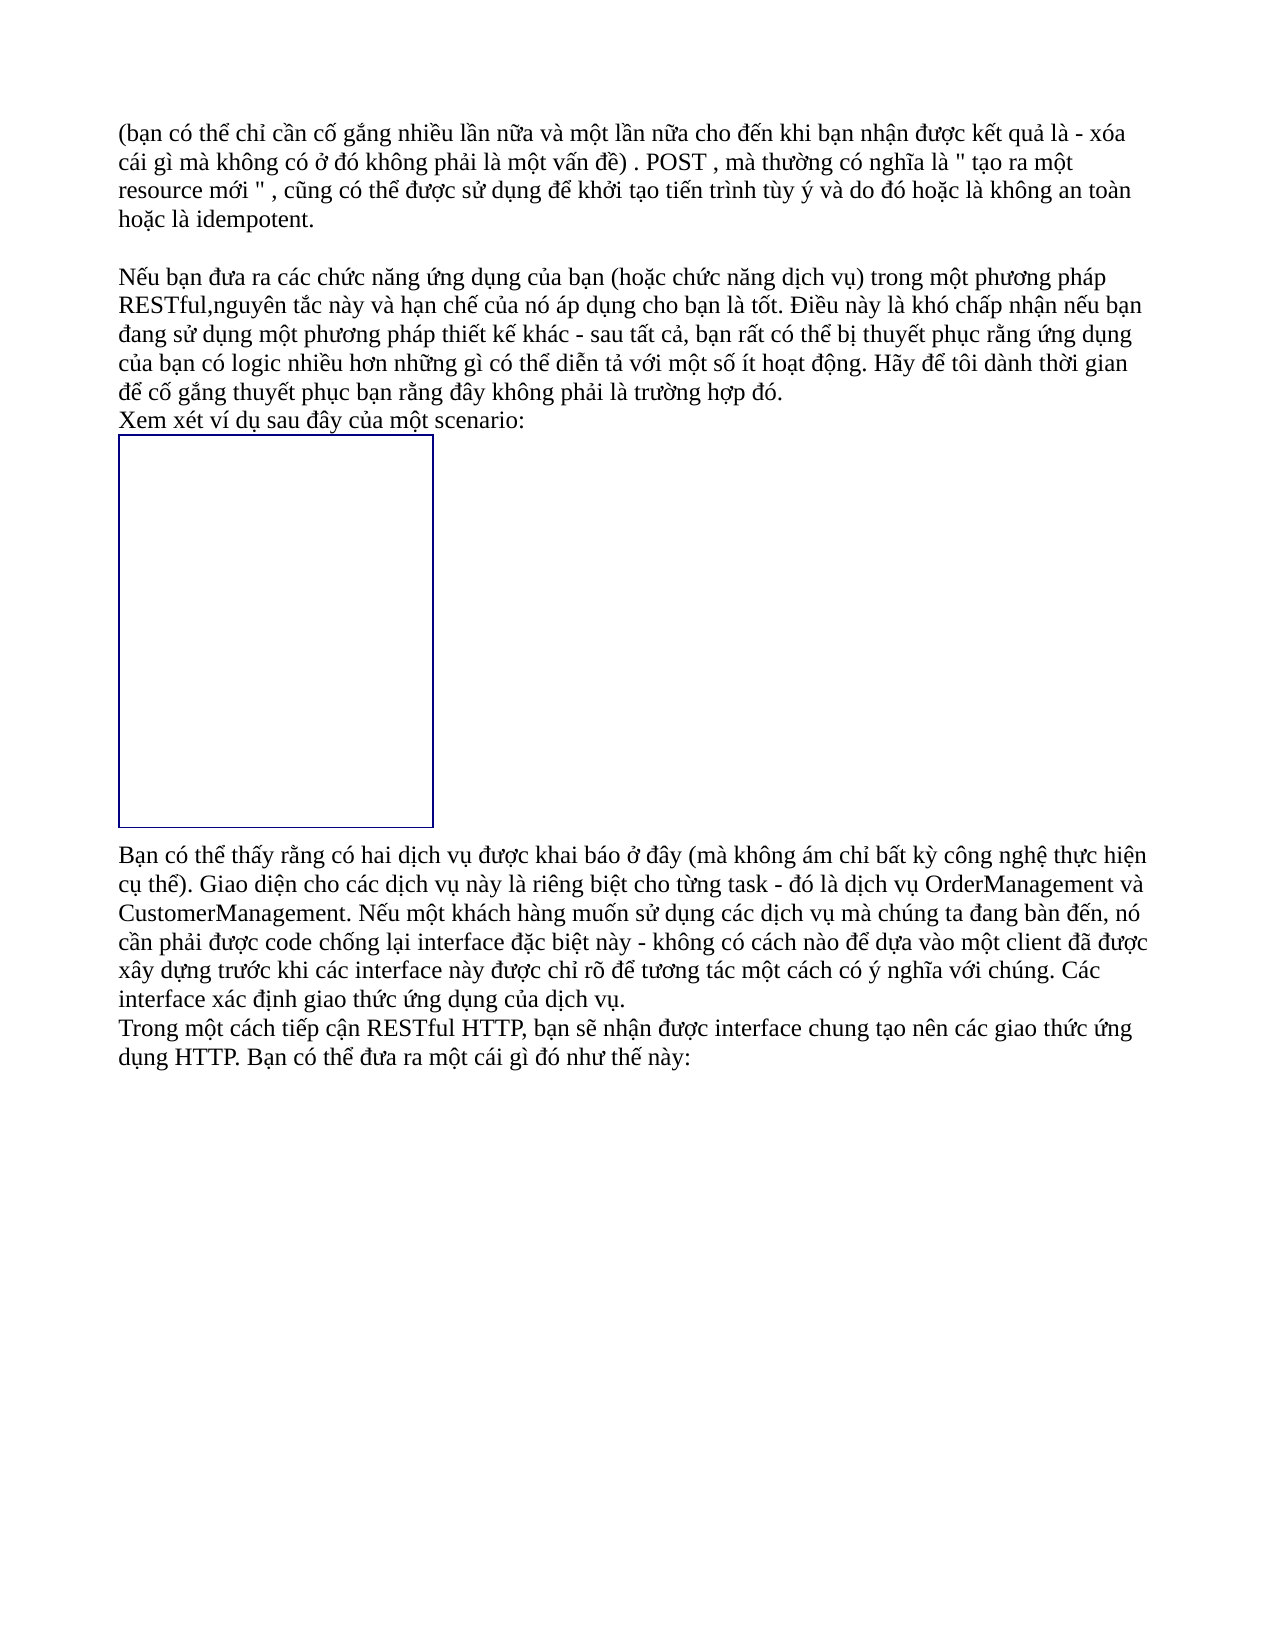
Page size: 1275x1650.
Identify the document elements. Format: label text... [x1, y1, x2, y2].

text (bạn có thể chỉ cần cố gắng nhiều lần nữa và một lần nữa cho đến khi bạn nhận được kết quả là - xóa cái gì mà không có ở đó không phải là một vấn đề) . POST , mà thường có nghĩa là " tạo ra một resource mới " , cũng có thể được sử dụng để khởi tạo tiến trình tùy ý và do đó hoặc là không an toàn hoặc là idempotent. Nếu bạn đưa ra các chức năng ứng dụng của bạn (hoặc chức năng dịch vụ) trong một phương pháp RESTful,nguyên tắc này và hạn chế của nó áp dụng cho bạn là tốt. Điều này là khó chấp nhận nếu bạn đang sử dụng một phương pháp thiết kế khác - sau tất cả, bạn rất có thể bị thuyết phục rằng ứng dụng của bạn có logic nhiều hơn những gì có thể diễn tả với một số ít hoạt động. Hãy để tôi dành thời gian để cố gắng thuyết phục bạn rằng đây không phải là trường hợp đó. Xem xét ví dụ sau đây của một scenario: [118, 118, 1157, 828]
text Bạn có thể thấy rằng có hai dịch vụ được khai báo ở đây (mà không ám chỉ bất kỳ công nghệ thực hiện cụ thể). Giao diện cho các dịch vụ này là riêng biệt cho từng task - đó là dịch vụ OrderManagement và CustomerManagement. Nếu một khách hàng muốn sử dụng các dịch vụ mà chúng ta đang bàn đến, nó cần phải được code chống lại interface đặc biệt này - không có cách nào để dựa vào một client đã được xây dựng trước khi các interface này được chỉ rõ để tương tác một cách có ý nghĩa với chúng. Các interface xác định giao thức ứng dụng của dịch vụ. Trong một cách tiếp cận RESTful HTTP, bạn sẽ nhận được interface chung tạo nên các giao thức ứng dụng HTTP. Bạn có thể đưa ra một cái gì đó như thế này: [118, 841, 1157, 1071]
